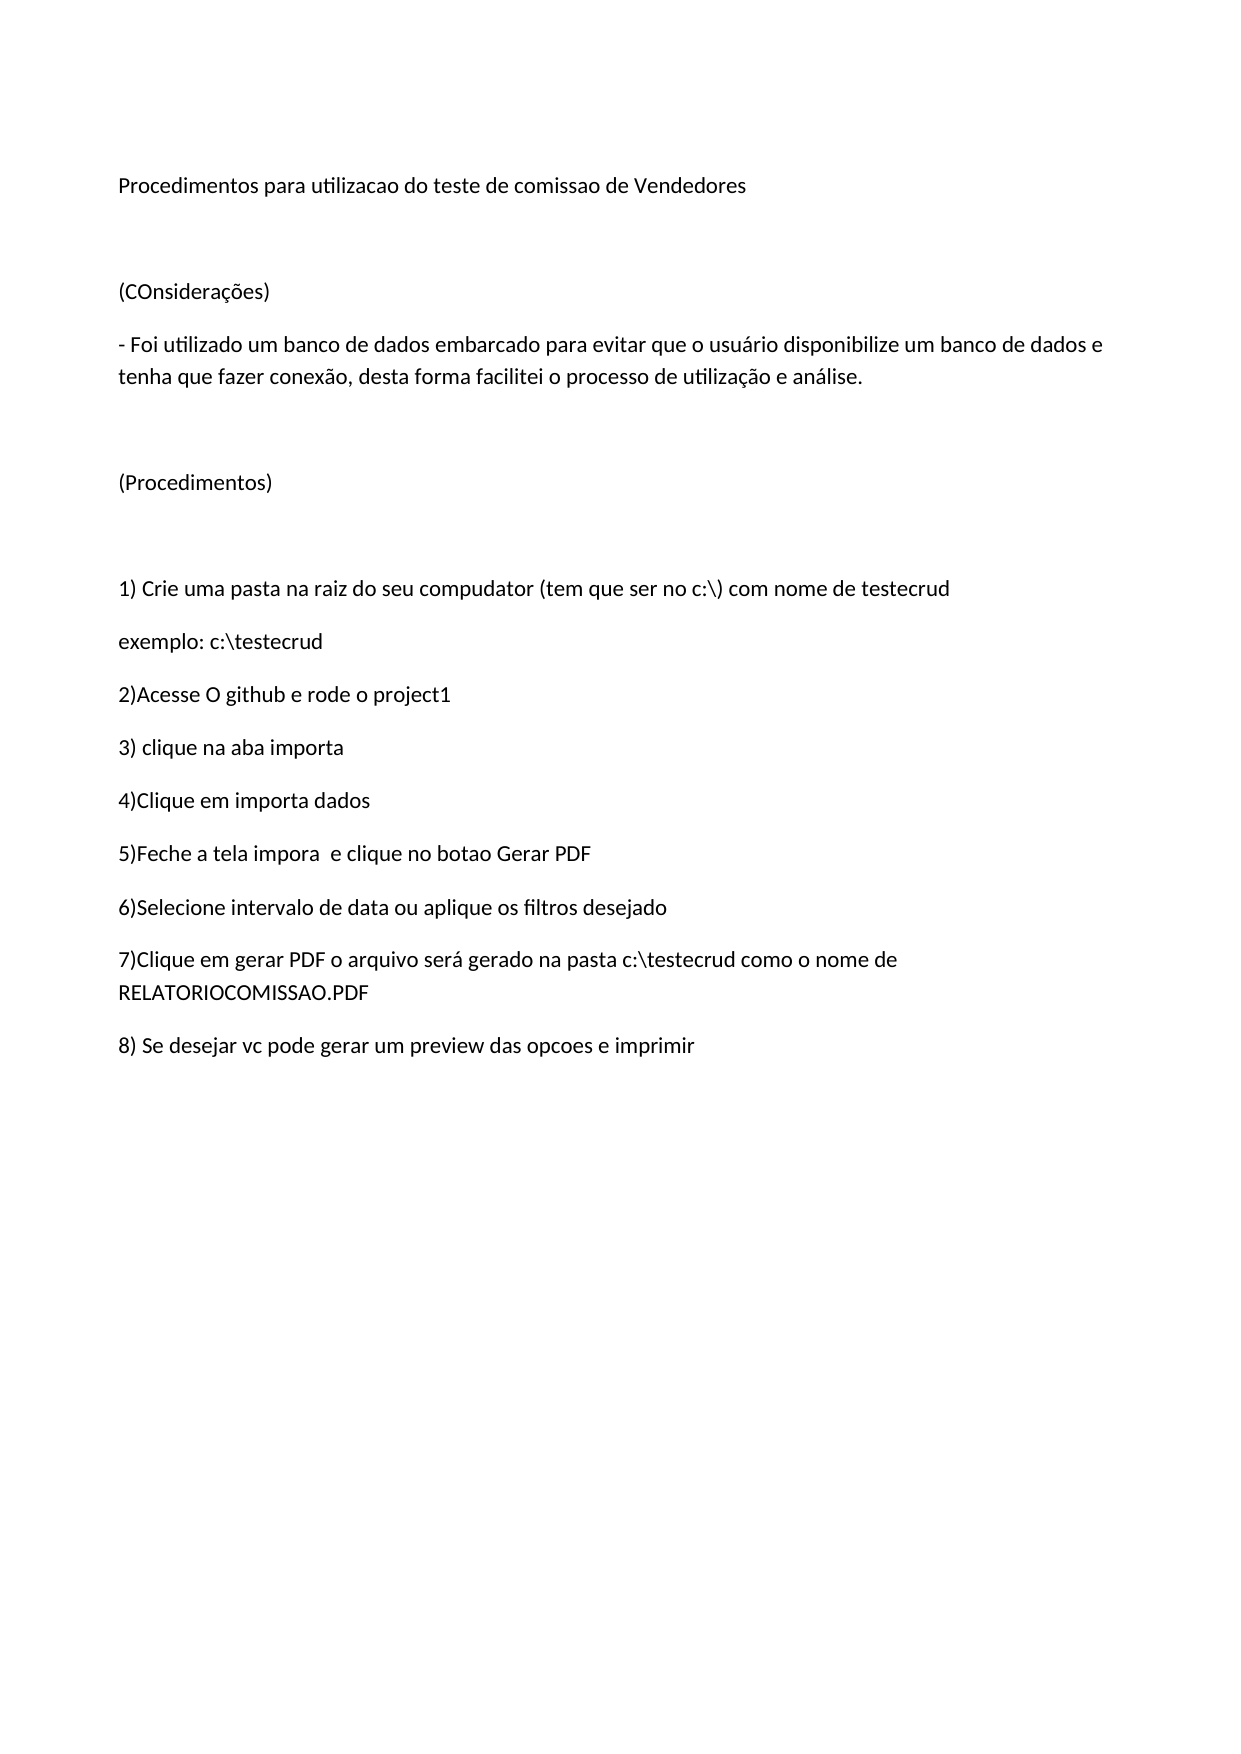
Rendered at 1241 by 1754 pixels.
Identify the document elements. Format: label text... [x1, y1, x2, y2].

text 7)Clique em gerar PDF o arquivo será gerado na pasta c:\testecrud como o nome de RELATORIOCOMISSAO.PDF [118, 946, 1122, 1006]
text 1) Crie uma pasta na raiz do seu compudator (tem que ser no c:\) com nome de testecrud [118, 574, 1122, 602]
text 3) clique na aba importa [118, 733, 1122, 762]
text 6)Selecione intervalo de data ou aplique os filtros desejado [118, 893, 1122, 921]
text 5)Feche a tela impora e clique no botao Gerar PDF [118, 839, 1122, 868]
text exemplo: c:\testecrud [118, 627, 1122, 656]
text (COnsiderações) [118, 277, 1122, 305]
text Procedimentos para utilizacao do teste de comissao de Vendedores [118, 171, 1122, 199]
text 4)Clique em importa dados [118, 787, 1122, 814]
text 2)Acesse O github e rode o project1 [118, 681, 1122, 708]
text (Procedimentos) [118, 468, 1122, 496]
text - Foi utilizado um banco de dados embarcado para evitar que o usuário disponibilize um banco de dados e tenha que fazer conexão, desta forma facilitei o processo de utilização e análise. [118, 330, 1122, 390]
text 8) Se desejar vc pode gerar um preview das opcoes e imprimir [118, 1031, 1122, 1059]
